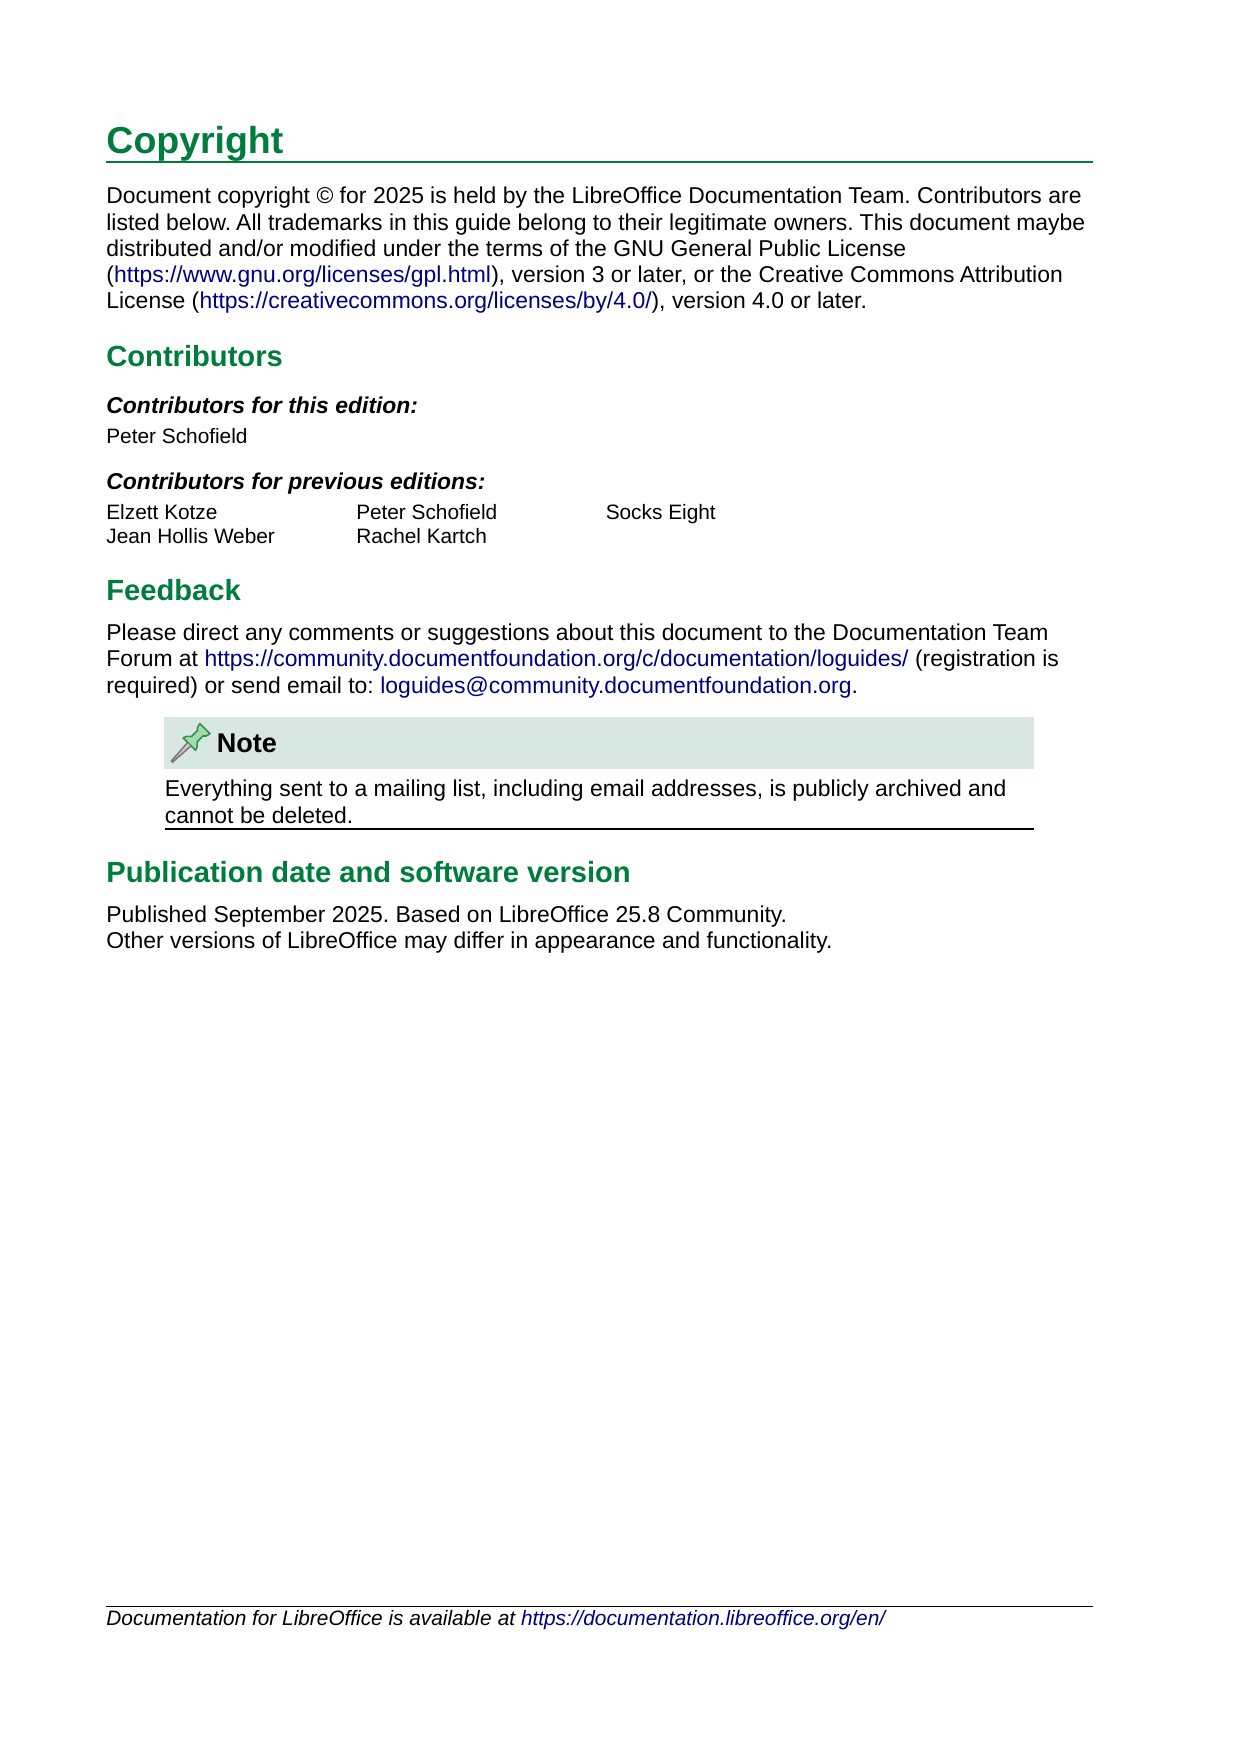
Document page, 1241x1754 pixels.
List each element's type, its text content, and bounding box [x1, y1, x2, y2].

text Rachel Kartch [356, 524, 593, 548]
text Published September 2025. Based on LibreOffice 25.8 Community. Other versions of LibreOffice may differ in appearance and functionality. [106, 901, 1093, 954]
text Document copyright © for 2025 is held by the LibreOffice Documentation Team. Contributors are listed below. All trademarks in this guide belong to their legitimate owners. This document maybe distributed and/or modified under the terms of the GNU General Public License (https://www.gnu.org/licenses/gpl.html), version 3 or later, or the Creative Commons Attribution License (https://creativecommons.org/licenses/by/4.0/), version 4.0 or later. [106, 182, 1093, 314]
text Jean Hollis Weber [106, 524, 343, 548]
subtitle Copyright [106, 118, 1093, 161]
subtitle Contributors for this edition: [106, 392, 1093, 418]
subtitle Contributors [106, 339, 1093, 372]
subtitle Publication date and software version [106, 855, 1093, 888]
text Everything sent to a mailing list, including email addresses, is publicly archived and cannot be deleted. [164, 775, 1034, 830]
text Peter Schofield [356, 500, 593, 524]
subtitle Contributors for previous editions: [106, 468, 1093, 494]
subtitle Feedback [106, 573, 1093, 607]
text Peter Schofield [106, 424, 343, 448]
subtitle Note [164, 717, 1034, 769]
text Socks Eight [606, 500, 843, 524]
text Elzett Kotze [106, 500, 343, 524]
text Please direct any comments or suggestions about this document to the Documentation Team Forum at https://community.documentfoundation.org/c/documentation/loguides/ (registration is required) or send email to: loguides@community.documentfoundation.org. [106, 619, 1093, 698]
